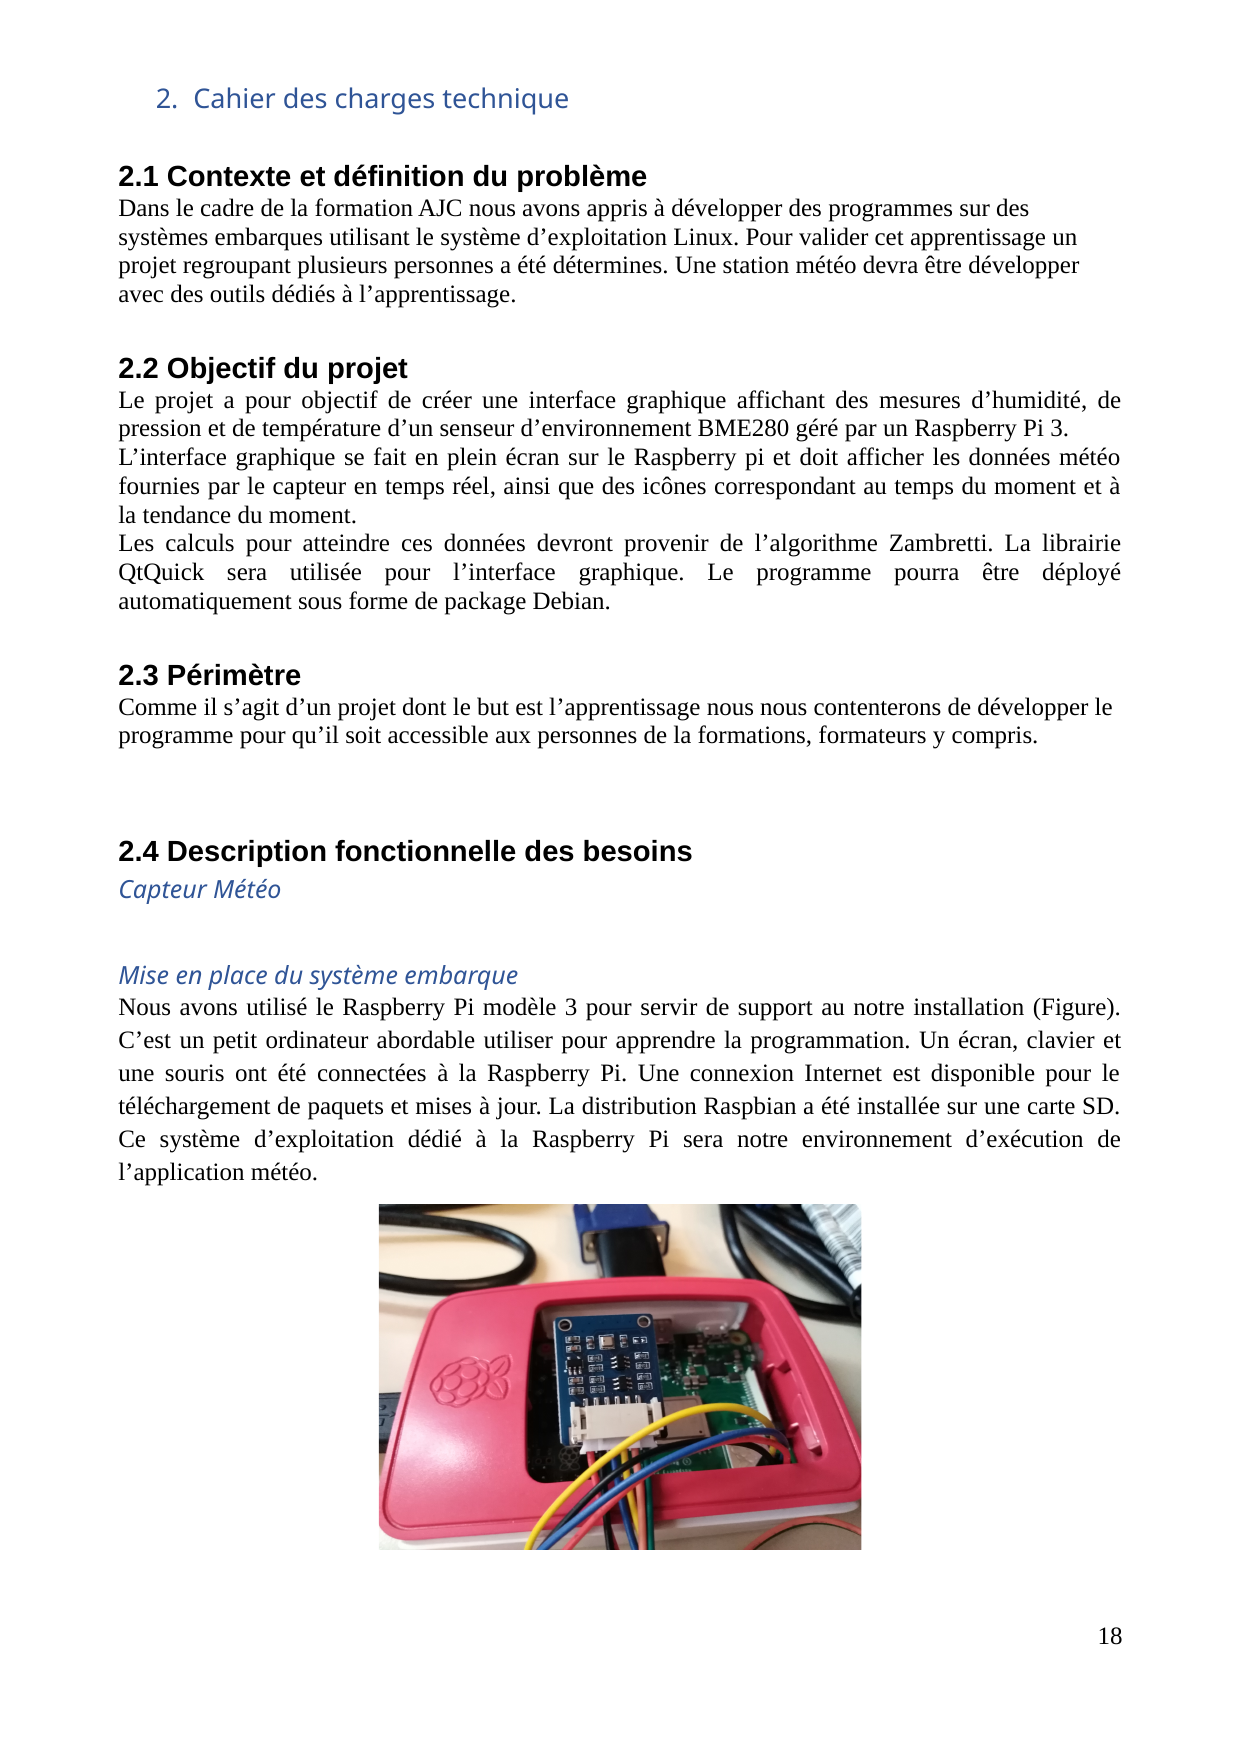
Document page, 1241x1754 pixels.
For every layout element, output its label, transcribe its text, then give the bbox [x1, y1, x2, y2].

subtitle 2.3 Périmètre [118, 658, 1122, 692]
subtitle Mise en place du système embarque [118, 958, 1122, 992]
text Les calculs pour atteindre ces données devront provenir de l’algorithme Zambretti. La librairie QtQuick sera utilisée pour l’interface graphique. Le programme pourra être déployé automatiquement sous forme de package Debian. [118, 528, 1122, 615]
text Dans le cadre de la formation AJC nous avons appris à développer des programmes sur des systèmes embarques utilisant le système d’exploitation Linux. Pour valider cet apprentissage un projet regroupant plusieurs personnes a été détermines. Une station météo devra être développer avec des outils dédiés à l’apprentissage. [118, 193, 1122, 308]
subtitle 2.4 Description fonctionnelle des besoins [118, 833, 1122, 867]
subtitle 2.1 Contexte et définition du problème [118, 159, 1122, 193]
subtitle 2.2 Objectif du projet [118, 351, 1122, 385]
subtitle Capteur Météo [118, 871, 1122, 905]
text L’interface graphique se fait en plein écran sur le Raspberry pi et doit afficher les données météo fournies par le capteur en temps réel, ainsi que des icônes correspondant au temps du moment et à la tendance du moment. [118, 442, 1122, 528]
text Le projet a pour objectif de créer une interface graphique affichant des mesures d’humidité, de pression et de température d’un senseur d’environnement BME280 géré par un Raspberry Pi 3. [118, 385, 1122, 442]
text Comme il s’agit d’un projet dont le but est l’apprentissage nous nous contenterons de développer le programme pour qu’il soit accessible aux personnes de la formations, formateurs y compris. [118, 692, 1122, 749]
text Nous avons utilisé le Raspberry Pi modèle 3 pour servir de support au notre installation (Figure). C’est un petit ordinateur abordable utiliser pour apprendre la programmation. Un écran, clavier et une souris ont été connectées à la Raspberry Pi. Une connexion Internet est disponible pour le téléchargement de paquets et mises à jour. La distribution Raspbian a été installée sur une carte SD. Ce système d’exploitation dédié à la Raspberry Pi sera notre environnement d’exécution de l’application météo. [118, 992, 1122, 1186]
list Cahier des charges technique [156, 79, 1122, 116]
